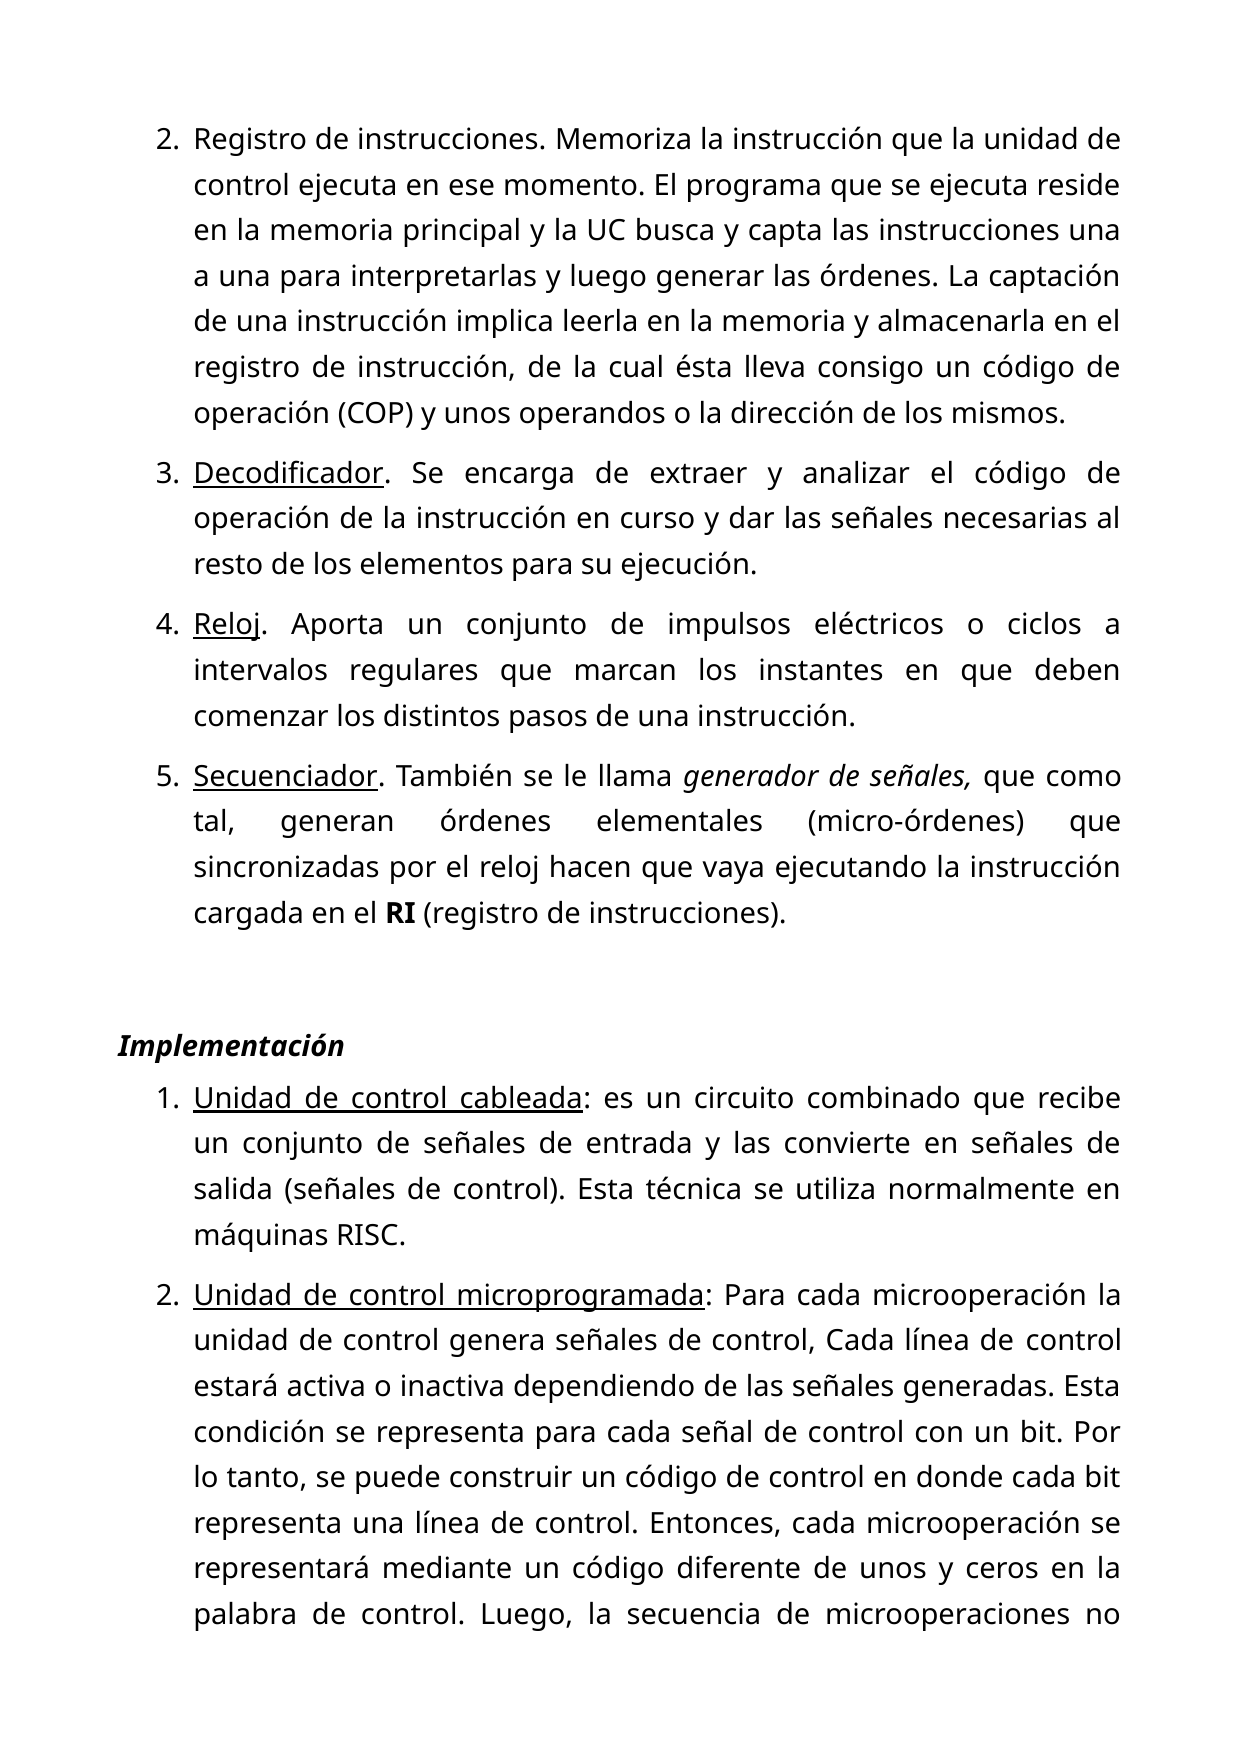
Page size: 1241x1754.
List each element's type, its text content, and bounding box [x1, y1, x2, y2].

list Decodificador. Se encarga de extraer y analizar el código de operación de la instrucción en curso y dar las señales necesarias al resto de los elementos para su ejecución. [156, 452, 1122, 583]
list Registro de instrucciones. Memoriza la instrucción que la unidad de control ejecuta en ese momento. El programa que se ejecuta reside en la memoria principal y la UC busca y capta las instrucciones una a una para interpretarlas y luego generar las órdenes. La captación de una instrucción implica leerla en la memoria y almacenarla en el registro de instrucción, de la cual ésta lleva consigo un código de operación (COP) y unos operandos o la dirección de los mismos. [156, 118, 1122, 432]
list Secuenciador. También se le llama generador de señales, que como tal, generan órdenes elementales (micro-órdenes) que sincronizadas por el reloj hacen que vaya ejecutando la instrucción cargada en el RI (registro de instrucciones). [156, 755, 1122, 932]
subtitle Implementación [118, 1025, 1122, 1064]
list Unidad de control cableada: es un circuito combinado que recibe un conjunto de señales de entrada y las convierte en señales de salida (señales de control). Esta técnica se utiliza normalmente en máquinas RISC. [156, 1077, 1122, 1253]
list Reloj. Aporta un conjunto de impulsos eléctricos o ciclos a intervalos regulares que marcan los instantes en que deben comenzar los distintos pasos de una instrucción. [156, 603, 1122, 734]
list Unidad de control microprogramada: Para cada microoperación la unidad de control genera señales de control, Cada línea de control estará activa o inactiva dependiendo de las señales generadas. Esta condición se representa para cada señal de control con un bit. Por lo tanto, se puede construir un código de control en donde cada bit representa una línea de control. Entonces, cada microoperación se representará mediante un código diferente de unos y ceros en la palabra de control. Luego, la secuencia de microoperaciones no [156, 1274, 1122, 1633]
